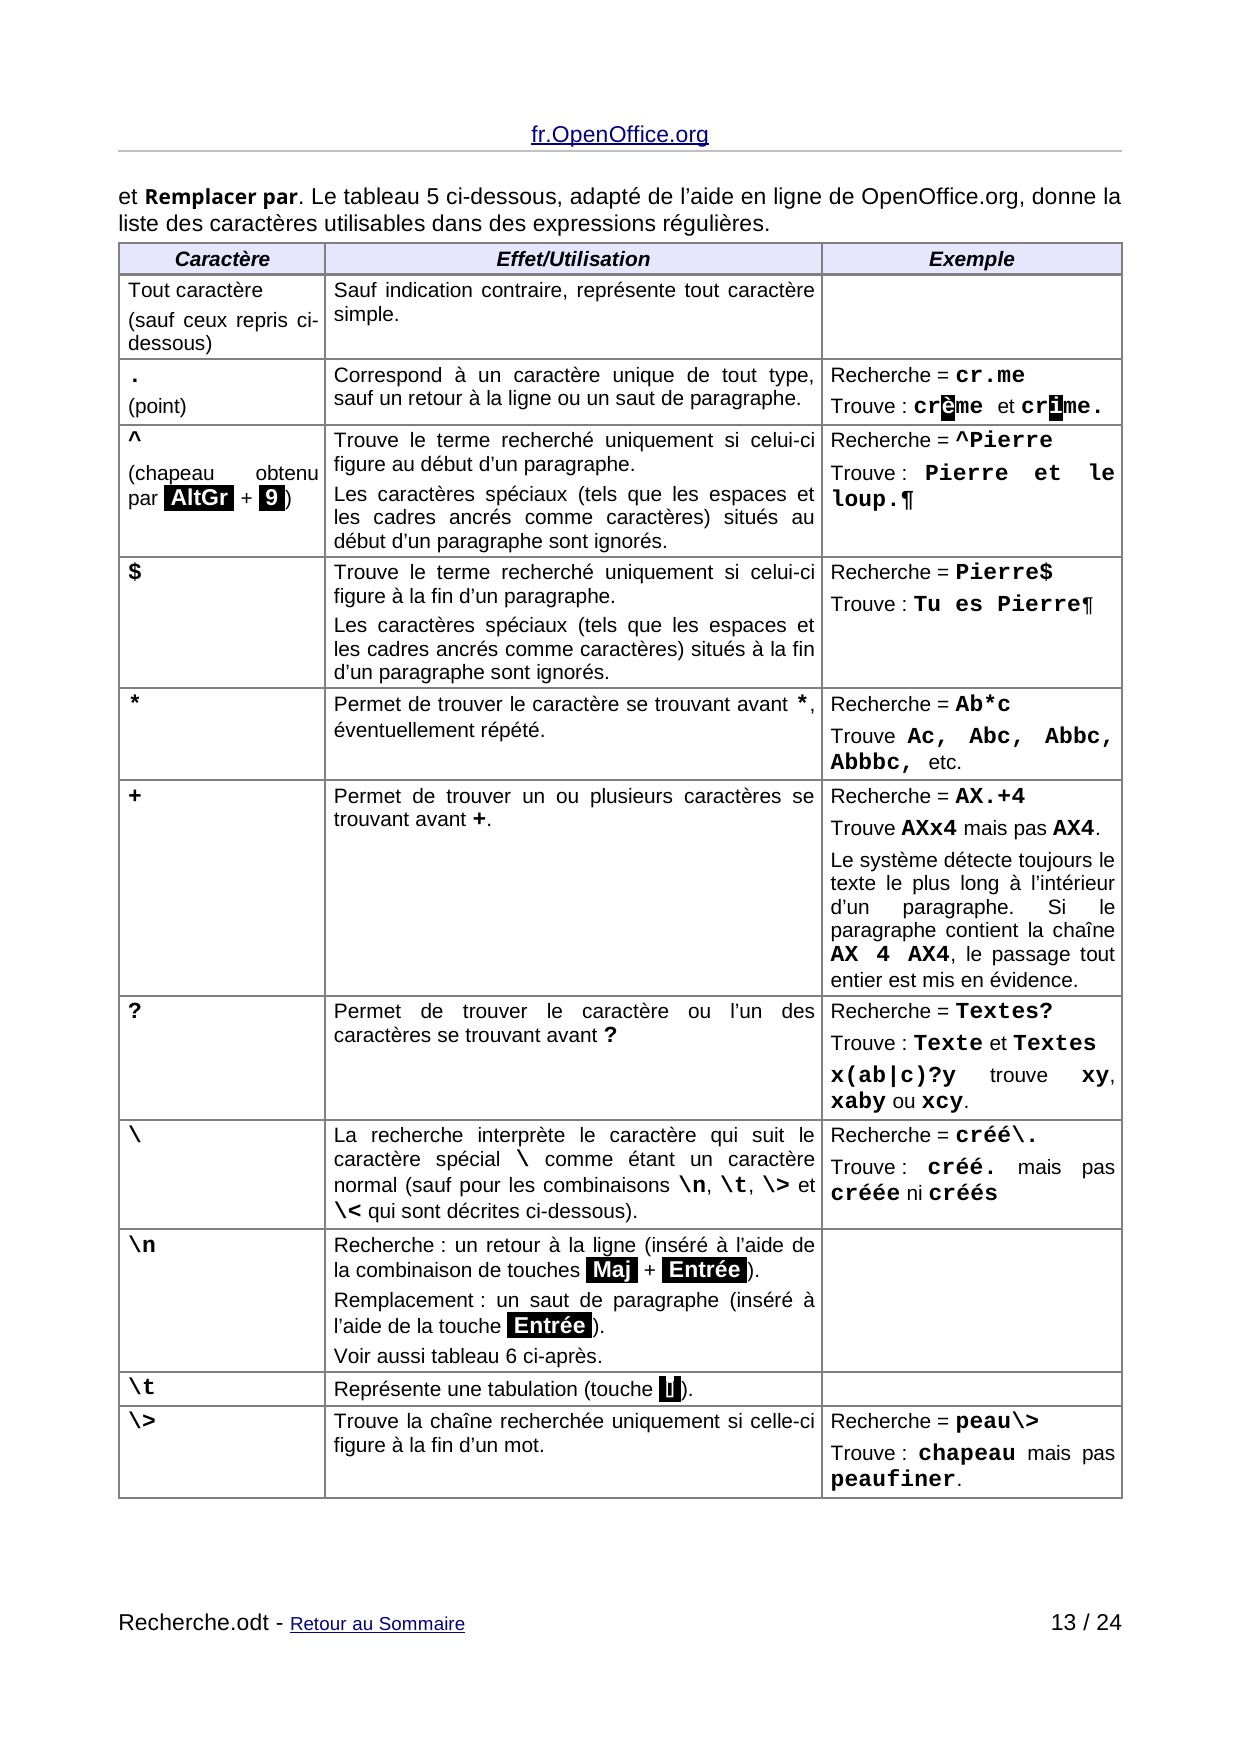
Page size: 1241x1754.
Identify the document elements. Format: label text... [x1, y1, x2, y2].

table_cell . (point) [120, 360, 324, 424]
table_cell Trouve le terme recherché uniquement si celui-ci figure à la fin d’un paragraphe. Les caractères spéciaux (tels que les espaces et les cadres ancrés comme caractères) situés à la fin d’un paragraphe sont ignorés. [326, 558, 821, 687]
table_cell * [120, 689, 324, 779]
table_cell ? [120, 997, 324, 1119]
table_cell Représente une tabulation (touche  ). [326, 1373, 821, 1405]
table_cell Recherche = peau\> Trouve : chapeau mais pas peaufiner. [823, 1407, 1121, 1497]
table_cell Sauf indication contraire, représente tout caractère simple. [326, 276, 821, 358]
table_header Exemple [823, 244, 1121, 273]
table_cell \t [120, 1373, 324, 1405]
table_cell Permet de trouver le caractère ou l’un des caractères se trouvant avant ? [326, 997, 821, 1119]
table_cell Recherche = Ab*c Trouve Ac, Abc, Abbc, Abbbc, etc. [823, 689, 1121, 779]
table_cell Tout caractère (sauf ceux repris ci-dessous) [120, 276, 324, 358]
table_cell \ [120, 1121, 324, 1228]
table_cell + [120, 781, 324, 995]
table_cell Trouve la chaîne recherchée uniquement si celle-ci figure à la fin d’un mot. [326, 1407, 821, 1497]
table_cell [823, 1230, 1121, 1371]
table_cell Recherche = Pierre$ Trouve : Tu es Pierre¶ [823, 558, 1121, 687]
table_cell Trouve le terme recherché uniquement si celui-ci figure au début d’un paragraphe. Les caractères spéciaux (tels que les espaces et les cadres ancrés comme caractères) situés au début d’un paragraphe sont ignorés. [326, 426, 821, 556]
table_cell ^ (chapeau obtenu par AltGr + 9 ) [120, 426, 324, 556]
table_cell Permet de trouver le caractère se trouvant avant *, éventuellement répété. [326, 689, 821, 779]
table_cell [823, 276, 1121, 358]
table_cell Recherche = ^Pierre Trouve : Pierre et le loup.¶ [823, 426, 1121, 556]
table_cell Recherche = cr.me Trouve : crème et crime. [823, 360, 1121, 424]
table_cell Recherche : un retour à la ligne (inséré à l’aide de la combinaison de touches Maj + Entrée ). Remplacement : un saut de paragraphe (inséré à l’aide de la touche Entrée ). Voir aussi tableau 6 ci-après. [326, 1230, 821, 1371]
text et Remplacer par. Le tableau 5 ci-dessous, adapté de l’aide en ligne de OpenOffice.org, donne la liste des caractères utilisables dans des expressions régulières. [118, 182, 1122, 236]
table_cell Permet de trouver un ou plusieurs caractères se trouvant avant +. [326, 781, 821, 995]
table_header Caractère [120, 244, 324, 273]
table_cell \n [120, 1230, 324, 1371]
table_cell Recherche = AX.+4 Trouve AXx4 mais pas AX4. Le système détecte toujours le texte le plus long à l’intérieur d’un paragraphe. Si le paragraphe contient la chaîne AX 4 AX4, le passage tout entier est mis en évidence. [823, 781, 1121, 995]
table_cell Correspond à un caractère unique de tout type, sauf un retour à la ligne ou un saut de paragraphe. [326, 360, 821, 424]
table_cell La recherche interprète le caractère qui suit le caractère spécial \ comme étant un caractère normal (sauf pour les combinaisons \n, \t, \> et \< qui sont décrites ci-dessous). [326, 1121, 821, 1228]
table_cell Recherche = Textes? Trouve : Texte et Textes x(ab|c)?y trouve xy, xaby ou xcy. [823, 997, 1121, 1119]
table_cell [823, 1373, 1121, 1405]
table_cell Recherche = créé\. Trouve : créé. mais pas créée ni créés [823, 1121, 1121, 1228]
table_header Effet/Utilisation [326, 244, 821, 273]
table_cell \> [120, 1407, 324, 1497]
table_cell $ [120, 558, 324, 687]
